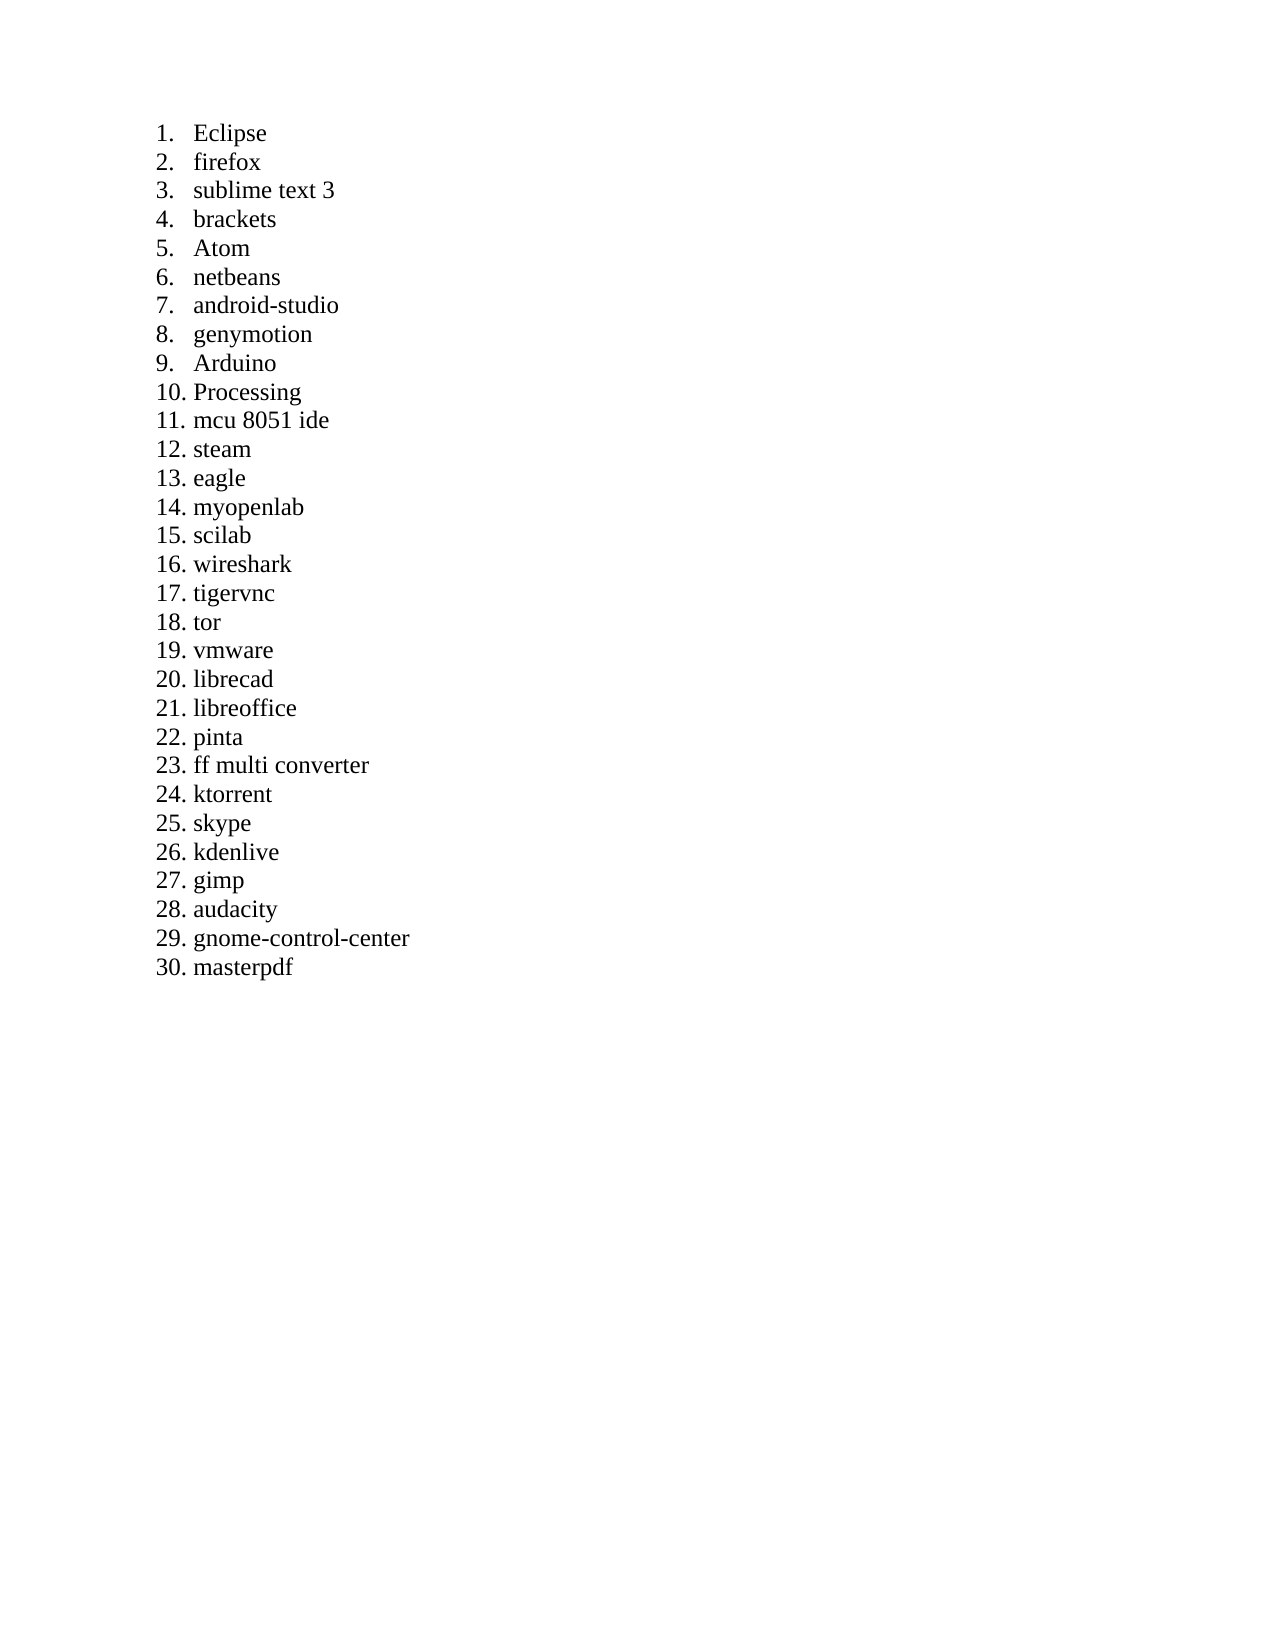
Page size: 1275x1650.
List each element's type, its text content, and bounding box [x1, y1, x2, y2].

list Atom [156, 233, 1157, 262]
list skype [156, 808, 1157, 837]
list ktorrent [156, 779, 1157, 808]
list vmware [156, 636, 1157, 664]
list libreoffice [156, 693, 1157, 722]
list wireshark [156, 549, 1157, 578]
list scilab [156, 521, 1157, 549]
list tigervnc [156, 578, 1157, 607]
list brackets [156, 204, 1157, 233]
list firefox [156, 147, 1157, 176]
list eagle [156, 463, 1157, 492]
list mcu 8051 ide [156, 406, 1157, 434]
list android-studio [156, 291, 1157, 319]
list genymotion [156, 319, 1157, 348]
list librecad [156, 664, 1157, 693]
list Processing [156, 377, 1157, 406]
list netbeans [156, 262, 1157, 291]
list audacity [156, 894, 1157, 923]
list gimp [156, 866, 1157, 894]
list Arduino [156, 348, 1157, 377]
list pinta [156, 722, 1157, 751]
list steam [156, 434, 1157, 463]
list sublime text 3 [156, 176, 1157, 204]
list masterpdf [156, 952, 1157, 981]
list myopenlab [156, 492, 1157, 521]
list kdenlive [156, 837, 1157, 866]
list Eclipse [156, 118, 1157, 147]
list gnome-control-center [156, 923, 1157, 952]
list tor [156, 607, 1157, 636]
list ff multi converter [156, 751, 1157, 779]
